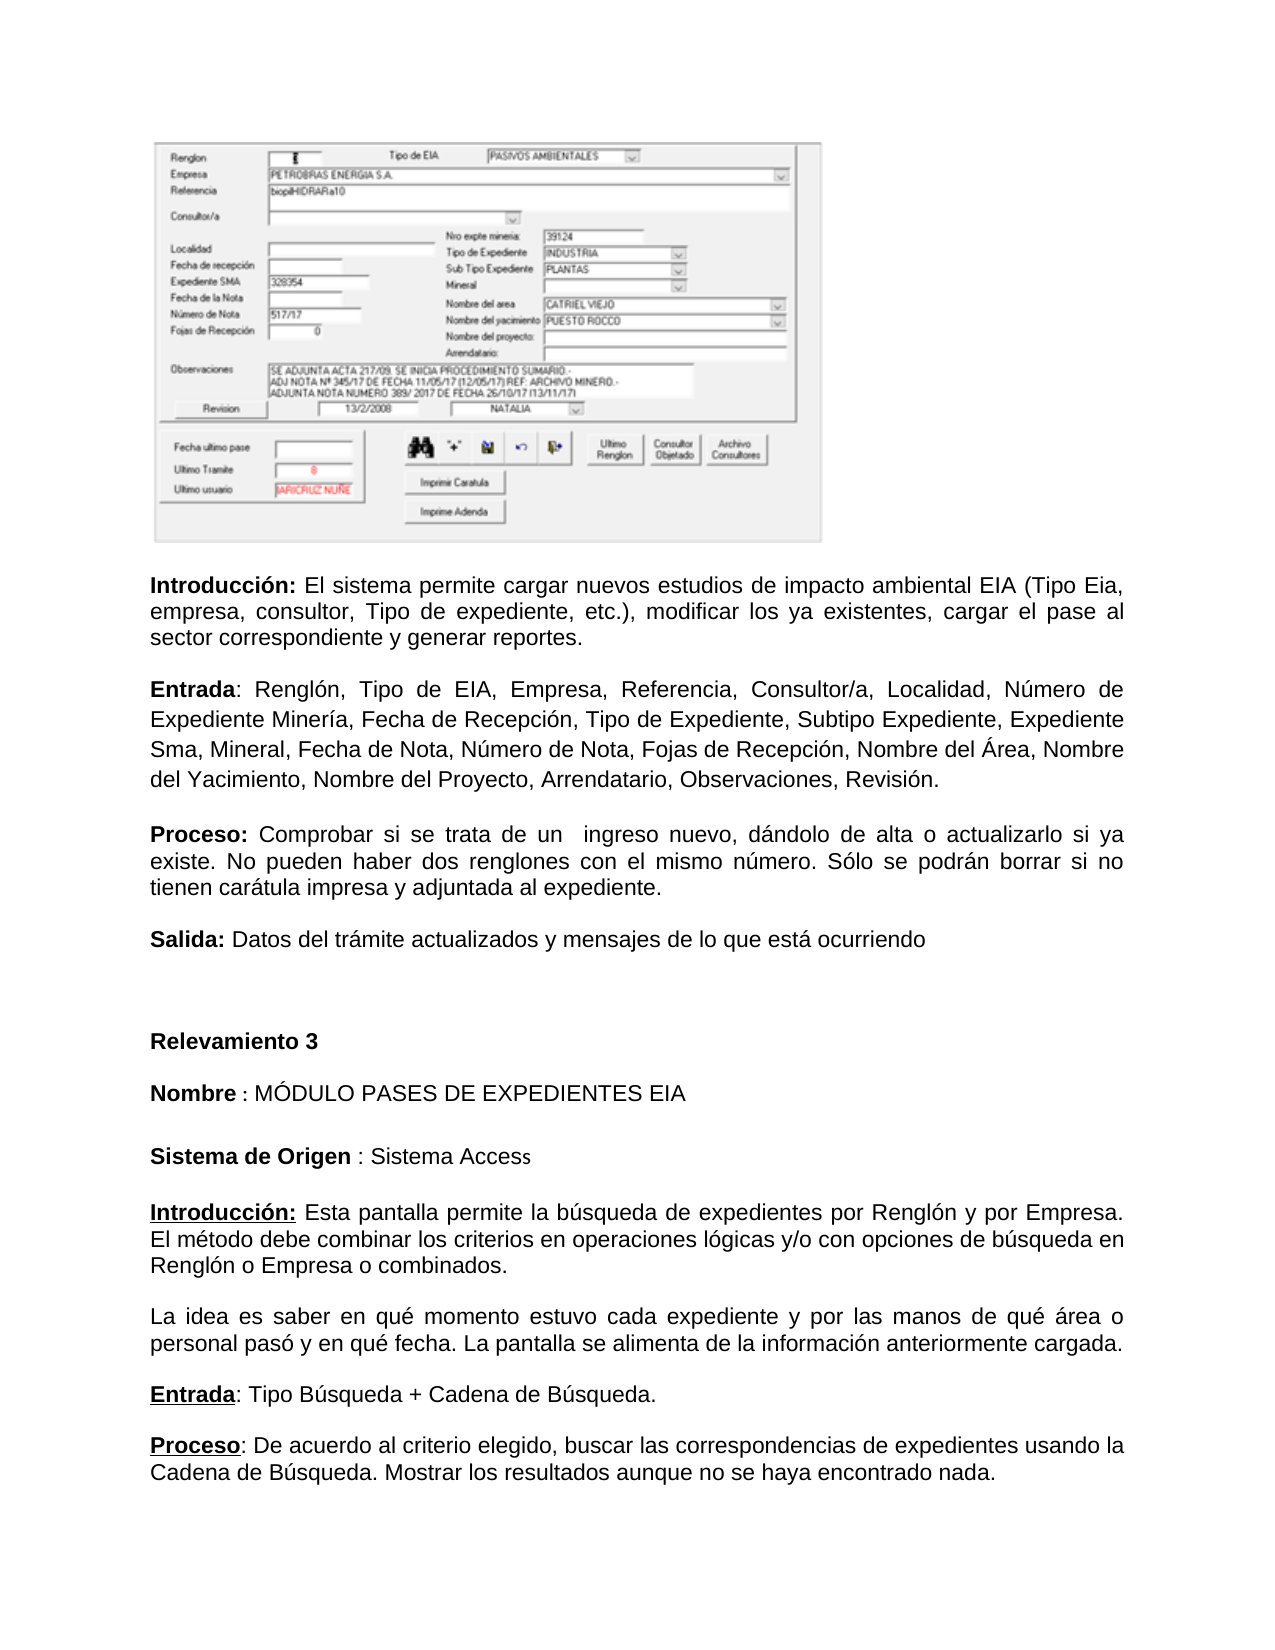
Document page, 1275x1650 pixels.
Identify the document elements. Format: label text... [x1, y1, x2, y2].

text Proceso: Comprobar si se trata de un ingreso nuevo, dándolo de alta o actualizarlo si ya existe. No pueden haber dos renglones con el mismo número. Sólo se podrán borrar si no tienen carátula impresa y adjuntada al expediente. [150, 821, 1125, 901]
text Introducción: El sistema permite cargar nuevos estudios de impacto ambiental EIA (Tipo Eia, empresa, consultor, Tipo de expediente, etc.), modificar los ya existentes, cargar el pase al sector correspondiente y generar reportes. [150, 572, 1125, 651]
text Relevamiento 3 [150, 1028, 1125, 1054]
text Sistema de Origen : Sistema Access [150, 1142, 1125, 1170]
text La idea es saber en qué momento estuvo cada expediente y por las manos de qué área o personal pasó y en qué fecha. La pantalla se alimenta de la información anteriormente cargada. [150, 1303, 1125, 1356]
text Salida: Datos del trámite actualizados y mensajes de lo que está ocurriendo [150, 926, 1125, 952]
picture [150, 142, 826, 543]
text Proceso: De acuerdo al criterio elegido, buscar las correspondencias de expedientes usando la Cadena de Búsqueda. Mostrar los resultados aunque no se haya encontrado nada. [150, 1432, 1125, 1485]
text Entrada: Renglón, Tipo de EIA, Empresa, Referencia, Consultor/a, Localidad, Número de Expediente Minería, Fecha de Recepción, Tipo de Expediente, Subtipo Expediente, Expediente Sma, Mineral, Fecha de Nota, Número de Nota, Fojas de Recepción, Nombre del Área, Nombre del Yacimiento, Nombre del Proyecto, Arrendatario, Observaciones, Revisión. [150, 676, 1125, 793]
text Nombre : MÓDULO PASES DE EXPEDIENTES EIA [150, 1079, 1125, 1108]
text Entrada: Tipo Búsqueda + Cadena de Búsqueda. [150, 1381, 1125, 1407]
text Introducción: Esta pantalla permite la búsqueda de expedientes por Renglón y por Empresa. El método debe combinar los criterios en operaciones lógicas y/o con opciones de búsqueda en Renglón o Empresa o combinados. [150, 1199, 1125, 1278]
